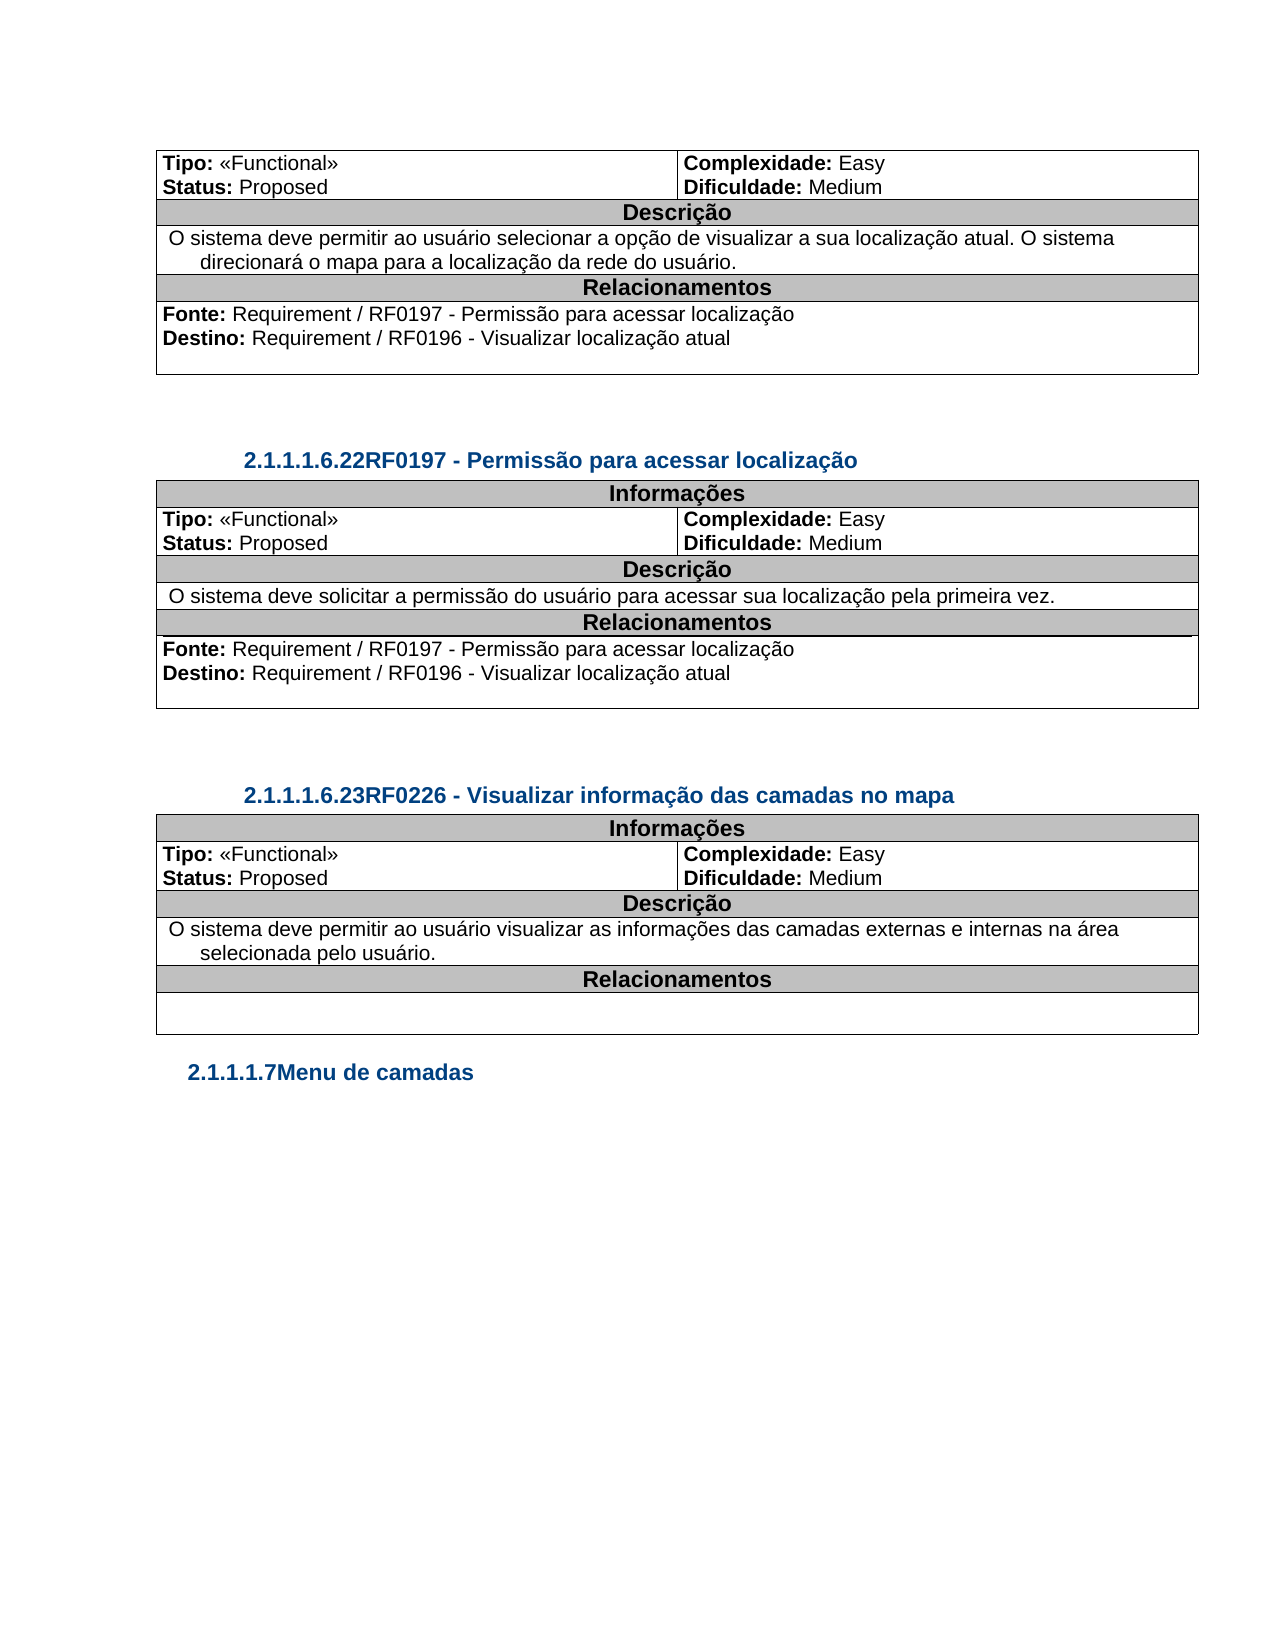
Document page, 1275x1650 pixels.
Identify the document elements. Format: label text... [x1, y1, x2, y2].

table_cell [157, 636, 163, 708]
table_cell Descrição [157, 891, 1198, 917]
table_cell Relacionamentos [157, 275, 1198, 301]
table_cell Tipo: «Functional» Status: Proposed [157, 151, 677, 198]
table_cell [1192, 636, 1198, 708]
table_cell O sistema deve solicitar a permissão do usuário para acessar sua localização pela primeira vez. [157, 583, 1198, 608]
table_cell [157, 302, 1198, 374]
table_cell Complexidade: Easy Dificuldade: Medium [678, 151, 1198, 198]
table_cell O sistema deve permitir ao usuário visualizar as informações das camadas externas e internas na área selecionada pelo usuário. [157, 918, 1198, 965]
table_cell Complexidade: Easy Dificuldade: Medium [678, 842, 1198, 890]
table_cell Relacionamentos [157, 966, 1198, 992]
list RF0197 - Permissão para acessar localização [244, 447, 1125, 473]
table_header Informações [157, 481, 1198, 507]
table_header Fonte: Requirement / RF0197 - Permissão para acessar localização Destino: Requirement / RF0196 - Visualizar localização atual [163, 302, 1192, 373]
list RF0226 - Visualizar informação das camadas no mapa [244, 782, 1125, 808]
table_cell [157, 993, 1198, 1033]
table_cell Tipo: «Functional» Status: Proposed [157, 842, 677, 890]
table_cell Descrição [157, 556, 1198, 582]
table_cell Complexidade: Easy Dificuldade: Medium [678, 508, 1198, 555]
table_cell Tipo: «Functional» Status: Proposed [157, 508, 677, 555]
table_cell Descrição [157, 200, 1198, 225]
table_cell Relacionamentos [157, 610, 1198, 635]
table_cell O sistema deve permitir ao usuário selecionar a opção de visualizar a sua localização atual. O sistema direcionará o mapa para a localização da rede do usuário. [157, 226, 1198, 274]
table_header Informações [157, 815, 1198, 841]
table_header Fonte: Requirement / RF0197 - Permissão para acessar localização Destino: Requirement / RF0196 - Visualizar localização atual [163, 637, 1192, 708]
list Menu de camadas [187, 1059, 1125, 1085]
